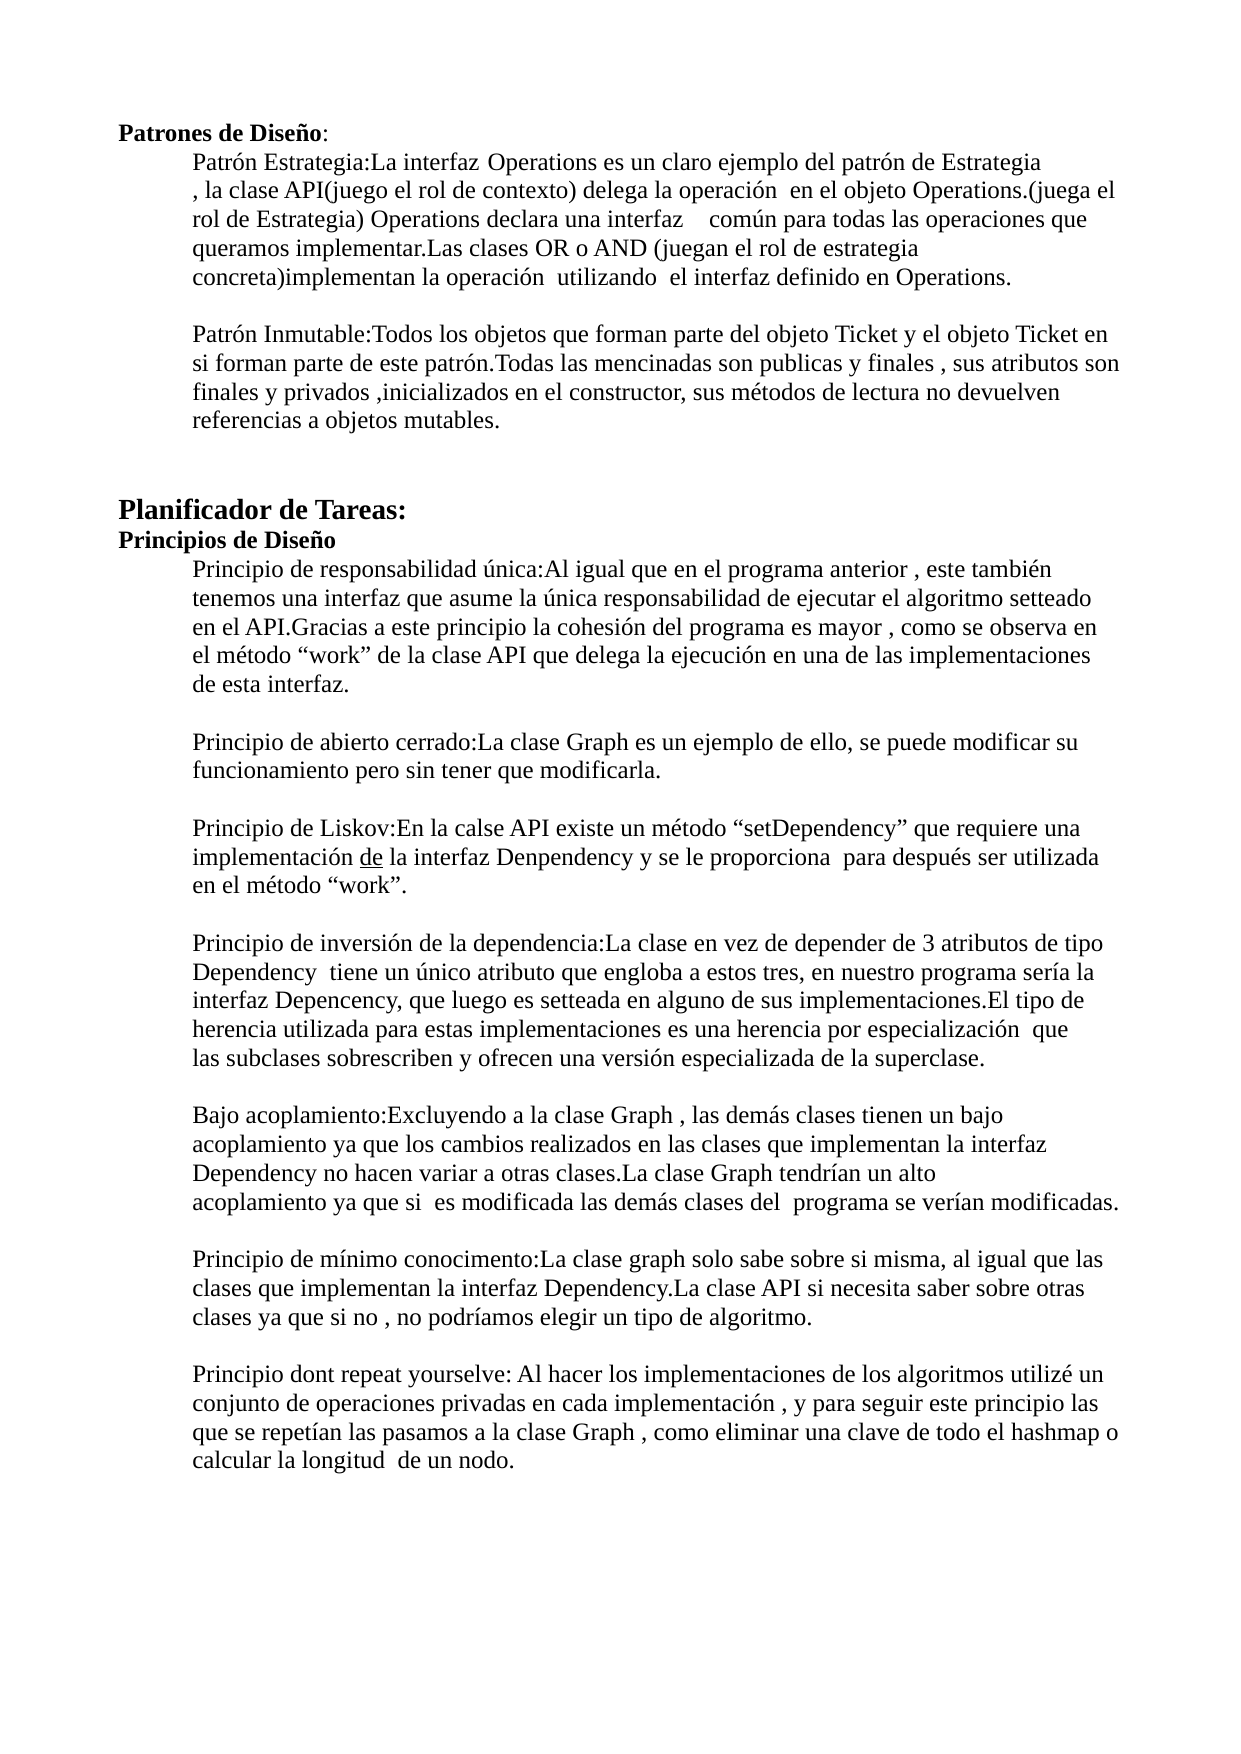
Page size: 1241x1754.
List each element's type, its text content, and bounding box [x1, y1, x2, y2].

text Dependency tiene un único atributo que engloba a estos tres, en nuestro programa sería la interfaz Depencency, que luego es setteada en alguno de sus implementaciones.El tipo de [118, 957, 1122, 1014]
text Bajo acoplamiento:Excluyendo a la clase Graph , las demás clases tienen un bajo acoplamiento ya que los cambios realizados en las clases que implementan la interfaz Dependency no hacen variar a otras clases.La clase Graph tendrían un alto acoplamiento ya que si es modificada las demás clases del programa se verían modificadas. [118, 1100, 1122, 1215]
text las subclases sobrescriben y ofrecen una versión especializada de la superclase. [118, 1043, 1122, 1072]
text Principios de Diseño [118, 525, 1122, 554]
text herencia utilizada para estas implementaciones es una herencia por especialización que [118, 1014, 1122, 1043]
text Patrón Inmutable:Todos los objetos que forman parte del objeto Ticket y el objeto Ticket en si forman parte de este patrón.Todas las mencinadas son publicas y finales , sus atributos son finales y privados ,inicializados en el constructor, sus métodos de lectura no devuelven referencias a objetos mutables. [118, 319, 1122, 434]
text de esta interfaz. [118, 669, 1122, 698]
text Principio de Liskov:En la calse API existe un método “setDependency” que requiere una implementación de la interfaz Denpendency y se le proporciona para después ser utilizada en el método “work”. [118, 813, 1122, 899]
text Principio dont repeat yourselve: Al hacer los implementaciones de los algoritmos utilizé un conjunto de operaciones privadas en cada implementación , y para seguir este principio las que se repetían las pasamos a la clase Graph , como eliminar una clave de todo el hashmap o calcular la longitud de un nodo. [118, 1359, 1122, 1474]
text clases ya que si no , no podríamos elegir un tipo de algoritmo. [118, 1302, 1122, 1330]
text Patrones de Diseño: [118, 118, 1122, 147]
text en el API.Gracias a este principio la cohesión del programa es mayor , como se observa en [118, 612, 1122, 640]
text Principio de responsabilidad única:Al igual que en el programa anterior , este también tenemos una interfaz que asume la única responsabilidad de ejecutar el algoritmo setteado [118, 554, 1122, 612]
text Principio de mínimo conocimento:La clase graph solo sabe sobre si misma, al igual que las clases que implementan la interfaz Dependency.La clase API si necesita saber sobre otras [118, 1244, 1122, 1302]
text Patrón Estrategia:La interfaz Operations es un claro ejemplo del patrón de Estrategia [118, 147, 1122, 176]
text Principio de inversión de la dependencia:La clase en vez de depender de 3 atributos de tipo [118, 928, 1122, 957]
text , la clase API(juego el rol de contexto) delega la operación en el objeto Operations.(juega el rol de Estrategia) Operations declara una interfaz común para todas las operaciones que queramos implementar.Las clases OR o AND (juegan el rol de estrategia concreta)implementan la operación utilizando el interfaz definido en Operations. [118, 176, 1122, 291]
text Principio de abierto cerrado:La clase Graph es un ejemplo de ello, se puede modificar su funcionamiento pero sin tener que modificarla. [118, 727, 1122, 784]
text Planificador de Tareas: [118, 492, 1122, 525]
text el método “work” de la clase API que delega la ejecución en una de las implementaciones [118, 640, 1122, 669]
